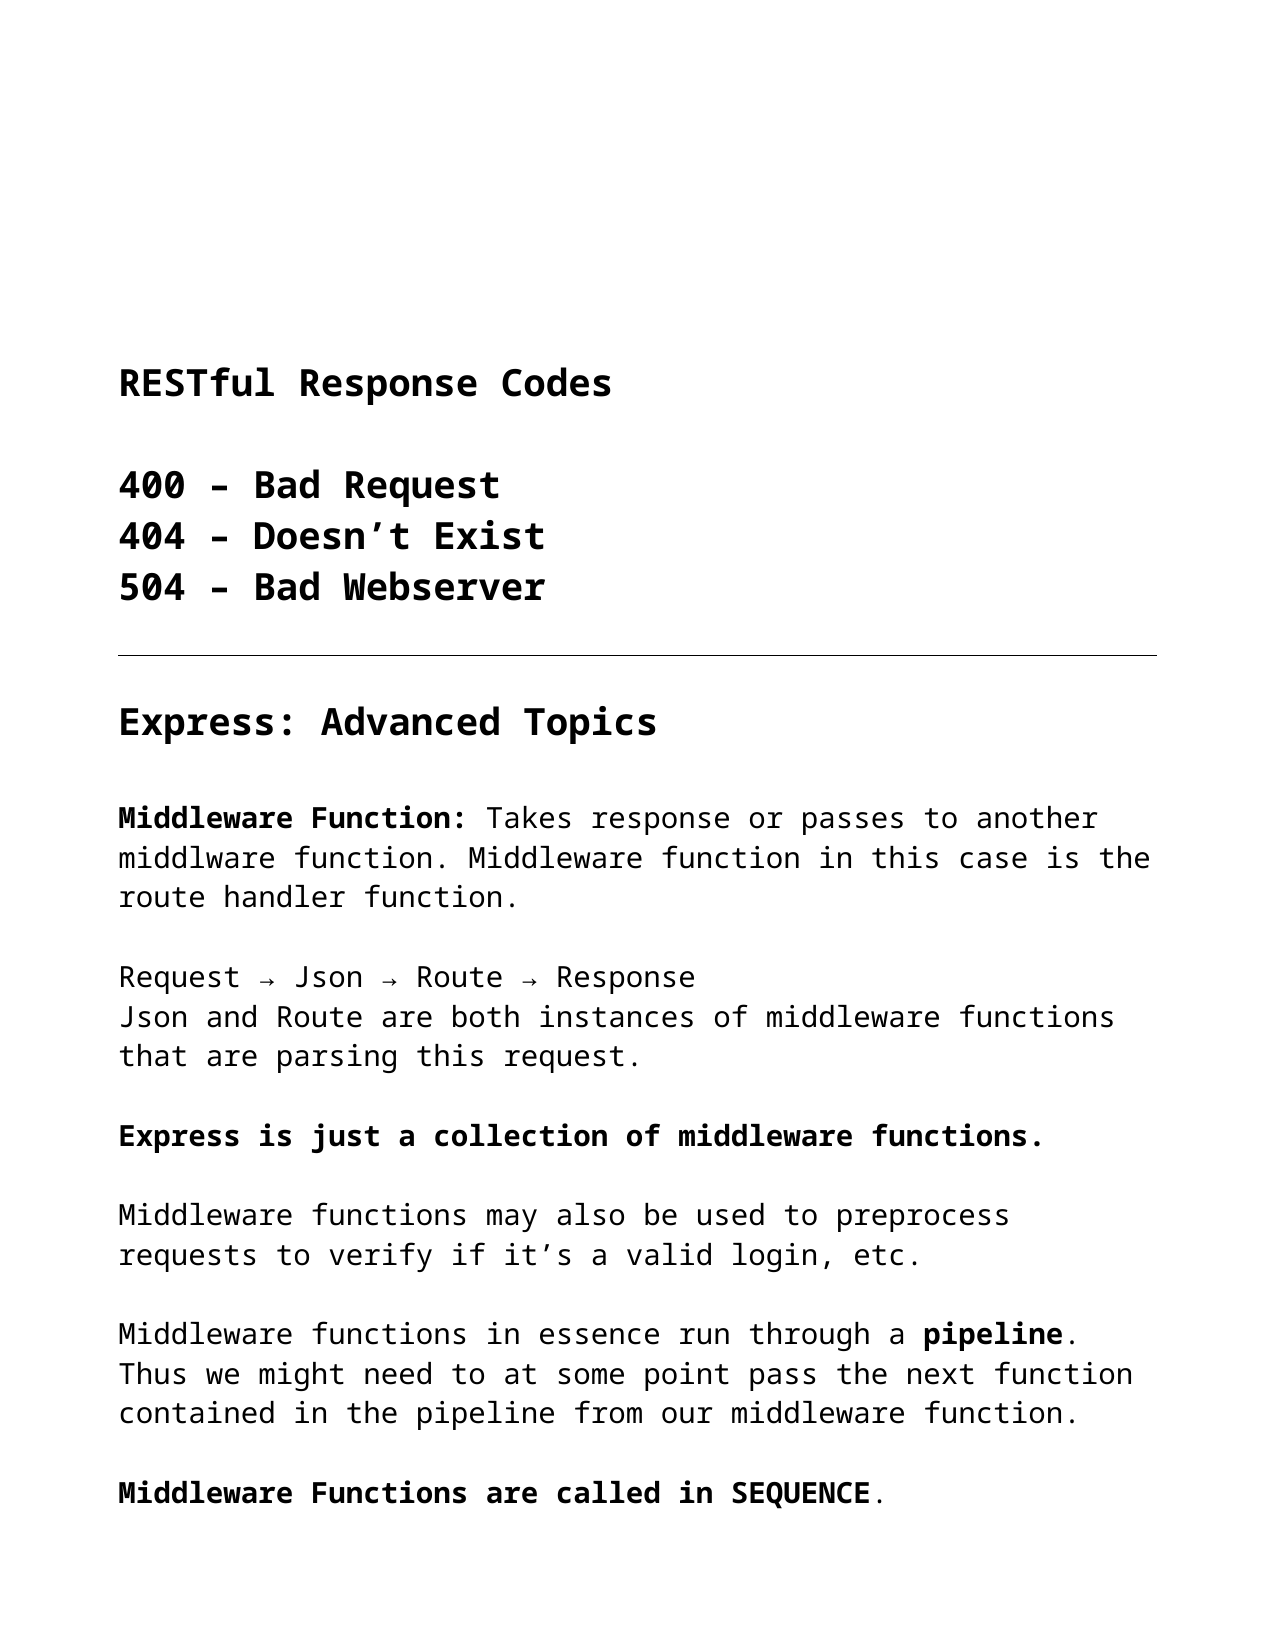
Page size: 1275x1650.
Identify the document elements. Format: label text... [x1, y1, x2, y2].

text Express is just a collection of middleware functions. [118, 1115, 1157, 1154]
text Request → Json → Route → Response [118, 956, 1157, 996]
text 504 – Bad Webserver [118, 560, 1157, 611]
text RESTful Response Codes [118, 356, 1157, 407]
text 404 – Doesn’t Exist [118, 509, 1157, 560]
text Middleware functions may also be used to preprocess requests to verify if it’s a valid login, etc. [118, 1194, 1157, 1274]
text Middleware functions in essence run through a pipeline. Thus we might need to at some point pass the next function contained in the pipeline from our middleware function. [118, 1313, 1157, 1432]
text 400 – Bad Request [118, 458, 1157, 509]
text Express: Advanced Topics [118, 695, 1157, 746]
text Middleware Function: Takes response or passes to another middlware function. Middleware function in this case is the route handler function. [118, 797, 1157, 916]
text Json and Route are both instances of middleware functions that are parsing this request. [118, 996, 1157, 1075]
text Middleware Functions are called in SEQUENCE. [118, 1472, 1157, 1512]
